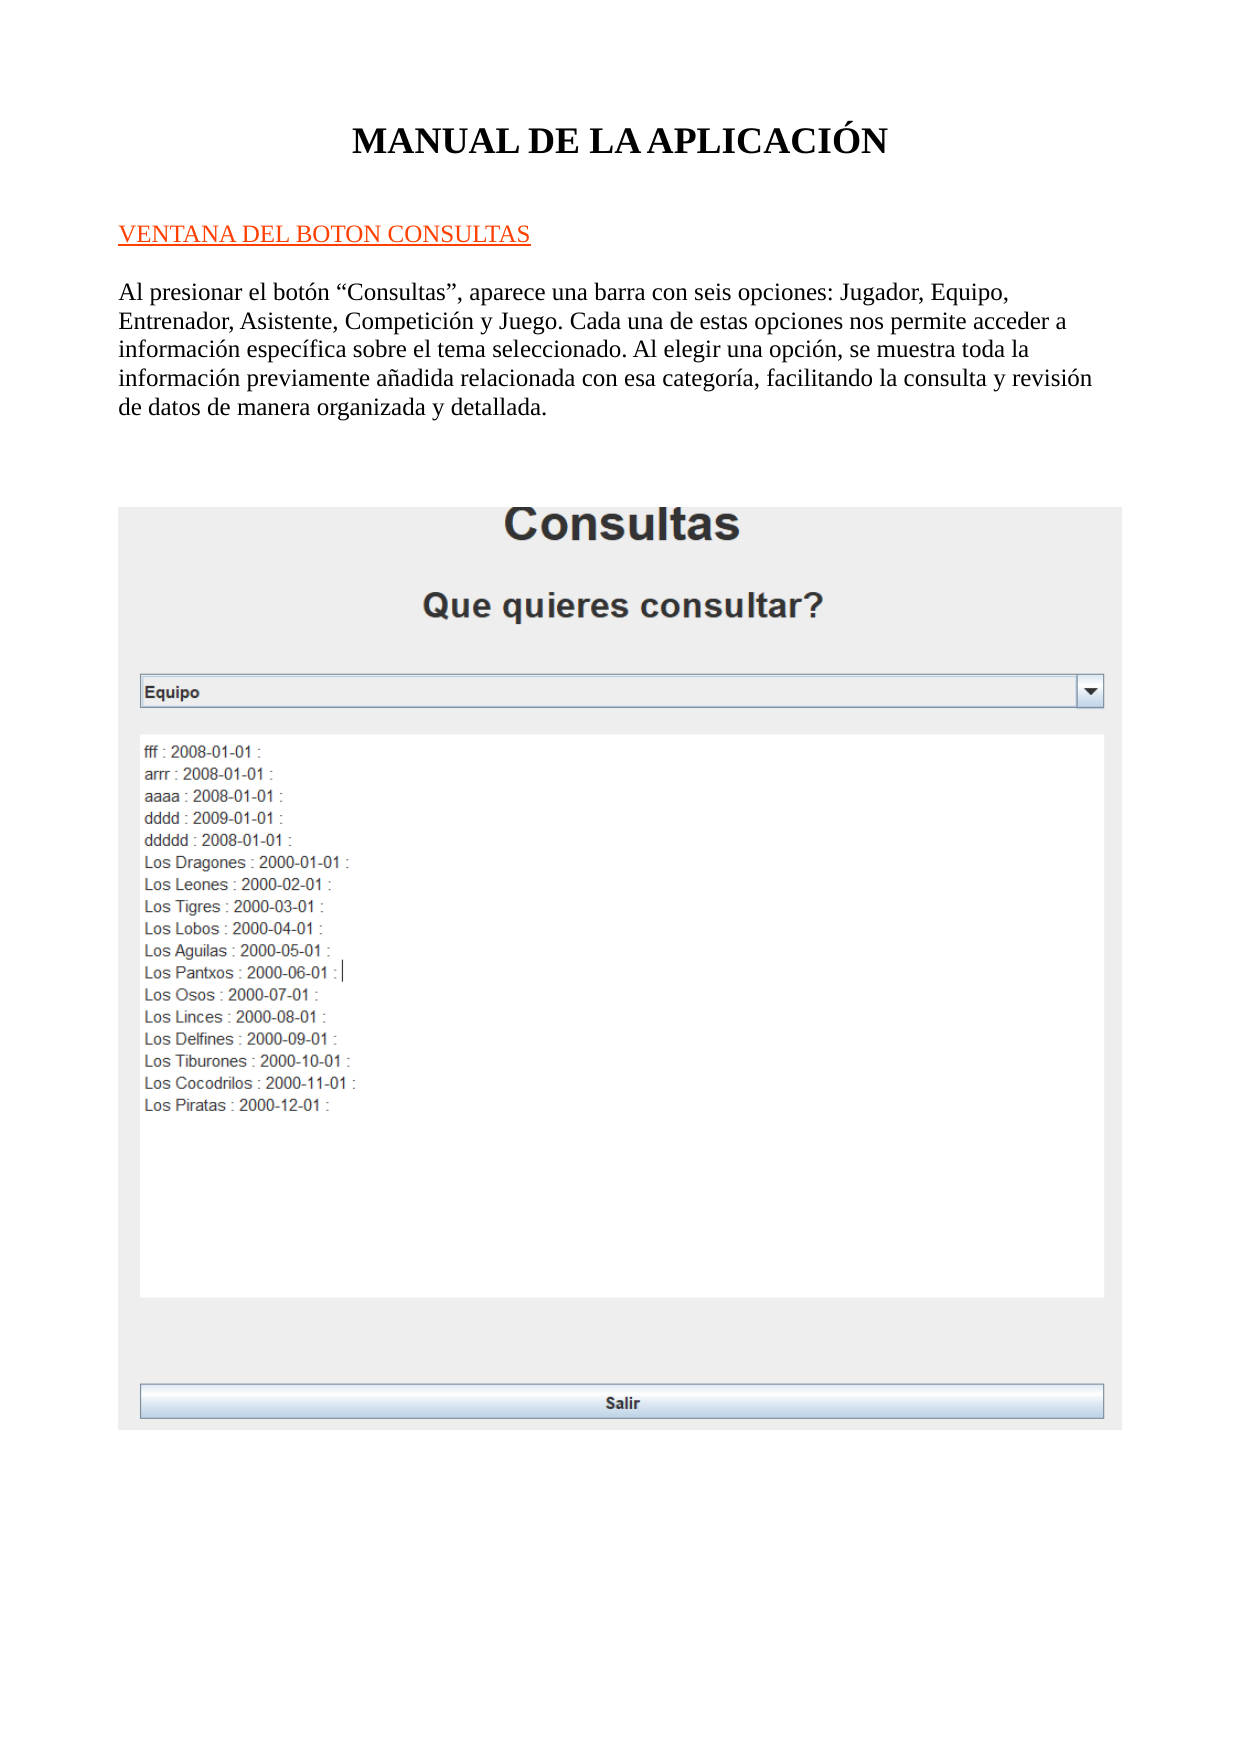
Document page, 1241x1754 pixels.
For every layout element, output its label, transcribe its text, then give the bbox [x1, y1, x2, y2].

text Al presionar el botón “Consultas”, aparece una barra con seis opciones: Jugador, Equipo, Entrenador, Asistente, Competición y Juego. Cada una de estas opciones nos permite acceder a información específica sobre el tema seleccionado. Al elegir una opción, se muestra toda la información previamente añadida relacionada con esa categoría, facilitando la consulta y revisión de datos de manera organizada y detallada. [118, 277, 1122, 421]
picture [118, 507, 1123, 1430]
text VENTANA DEL BOTON CONSULTAS [118, 219, 1122, 248]
